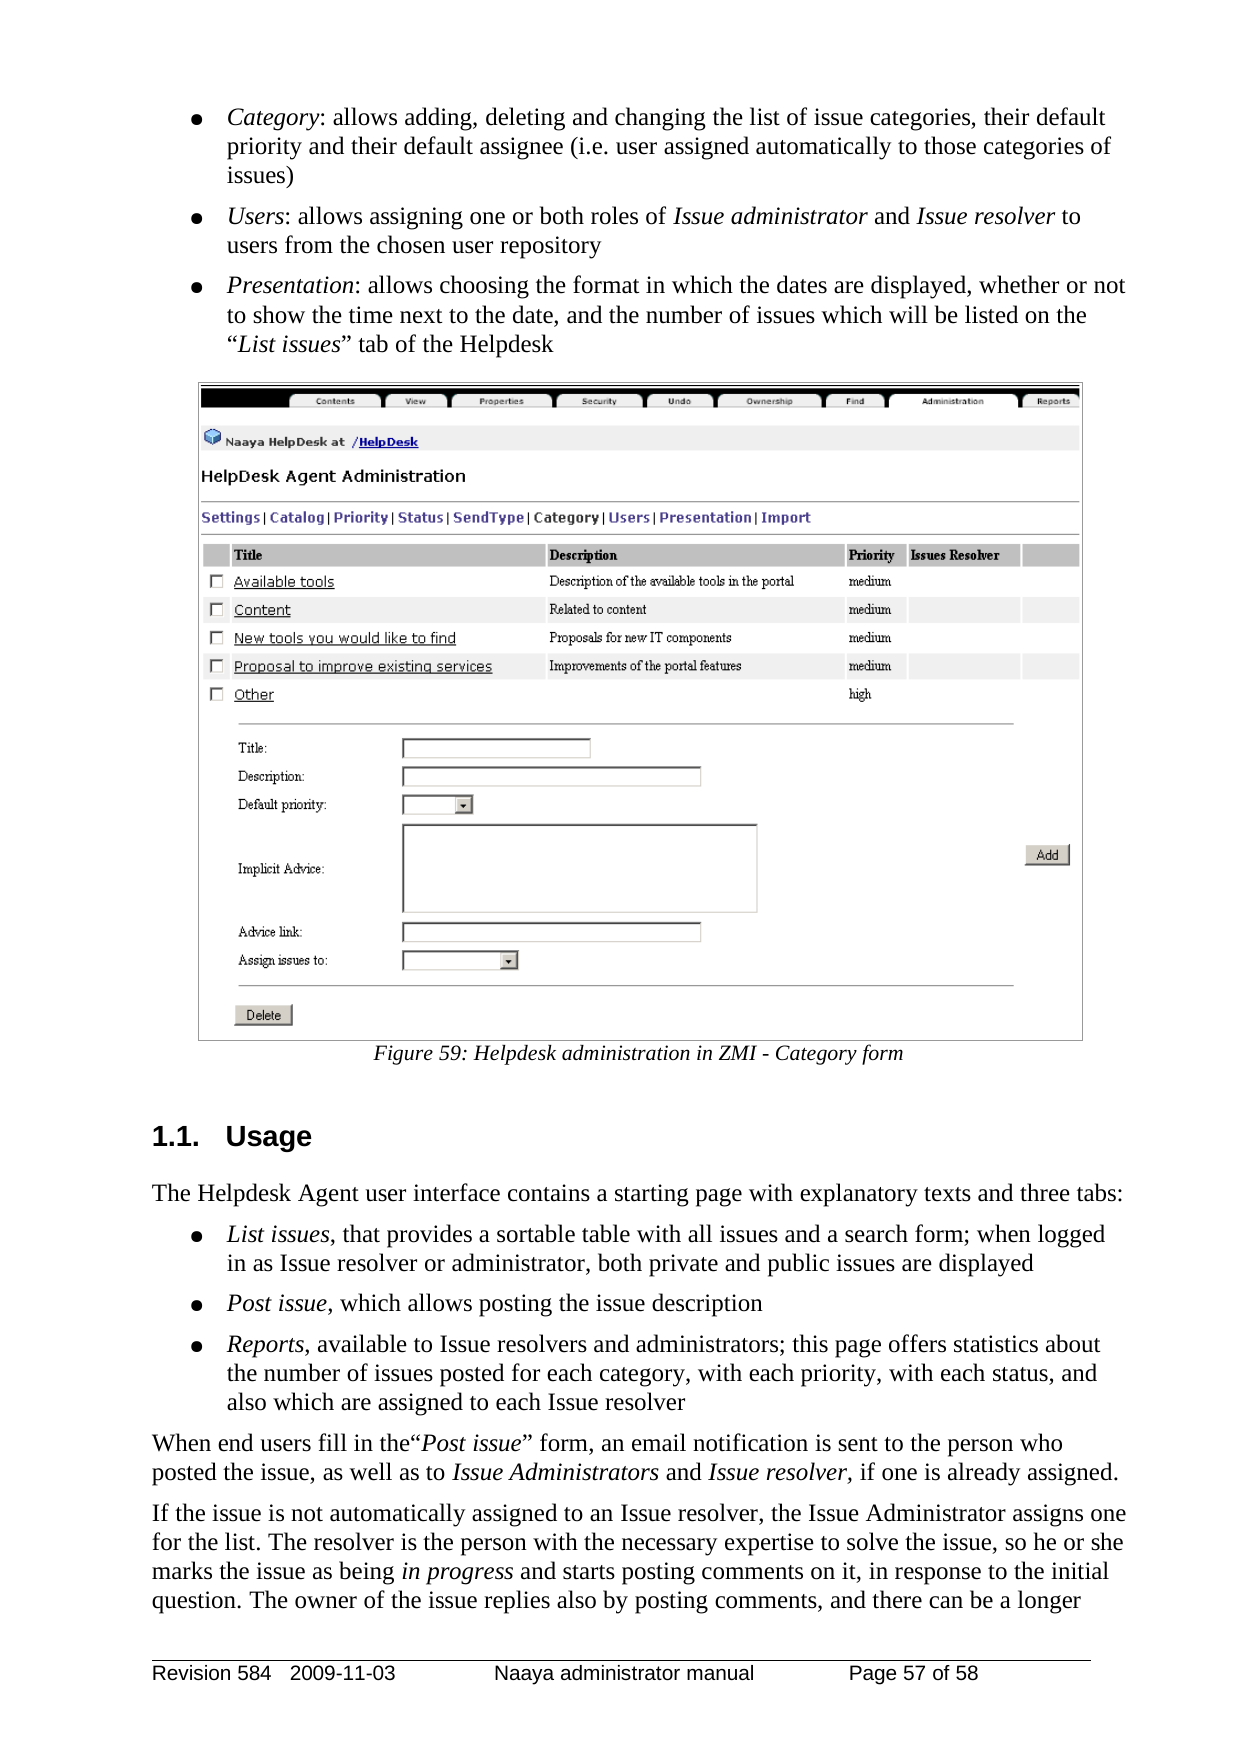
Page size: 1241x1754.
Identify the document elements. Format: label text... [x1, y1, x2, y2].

picture [200, 385, 1080, 1037]
list Users: allows assigning one or both roles of Issue administrator and Issue resolver to users from the chosen user repository [189, 201, 1128, 259]
text If the issue is not automatically assigned to an Issue resolver, the Issue Administrator assigns one for the list. The resolver is the person with the necessary expertise to solve the issue, so he or she marks the issue as being in progress and starts posting comments on it, in response to the initial question. The owner of the issue replies also by posting comments, and there can be a longer [152, 1498, 1128, 1614]
list Reports, available to Issue resolvers and administrators; this page offers statistics about the number of issues posted for each category, with each priority, with each status, and also which are assigned to each Issue resolver [189, 1329, 1128, 1416]
list List issues, that provides a sortable table with all issues and a search form; when logged in as Issue resolver or administrator, both private and public issues are displayed [189, 1218, 1128, 1277]
text The Helpdesk Agent user interface contains a starting page with explanatory texts and three tabs: [152, 1178, 1128, 1207]
list Category: allows adding, deleting and changing the list of issue categories, their default priority and their default assignee (i.e. user assigned automatically to those categories of issues) [189, 102, 1128, 189]
list Post issue, which allows posting the issue description [189, 1288, 1128, 1317]
text When end users fill in the“Post issue” form, an email notification is sent to the person who posted the issue, as well as to Issue Administrators and Issue resolver, if one is already assigned. [152, 1428, 1128, 1486]
subtitle Usage [152, 1119, 1128, 1153]
list Presentation: allows choosing the format in which the dates are displayed, whether or not to show the time next to the date, and the number of issues which will be listed on the “List issues” tab of the Helpdesk [189, 270, 1128, 358]
text Figure 59: Helpdesk administration in ZMI - Category form [197, 383, 1082, 1065]
